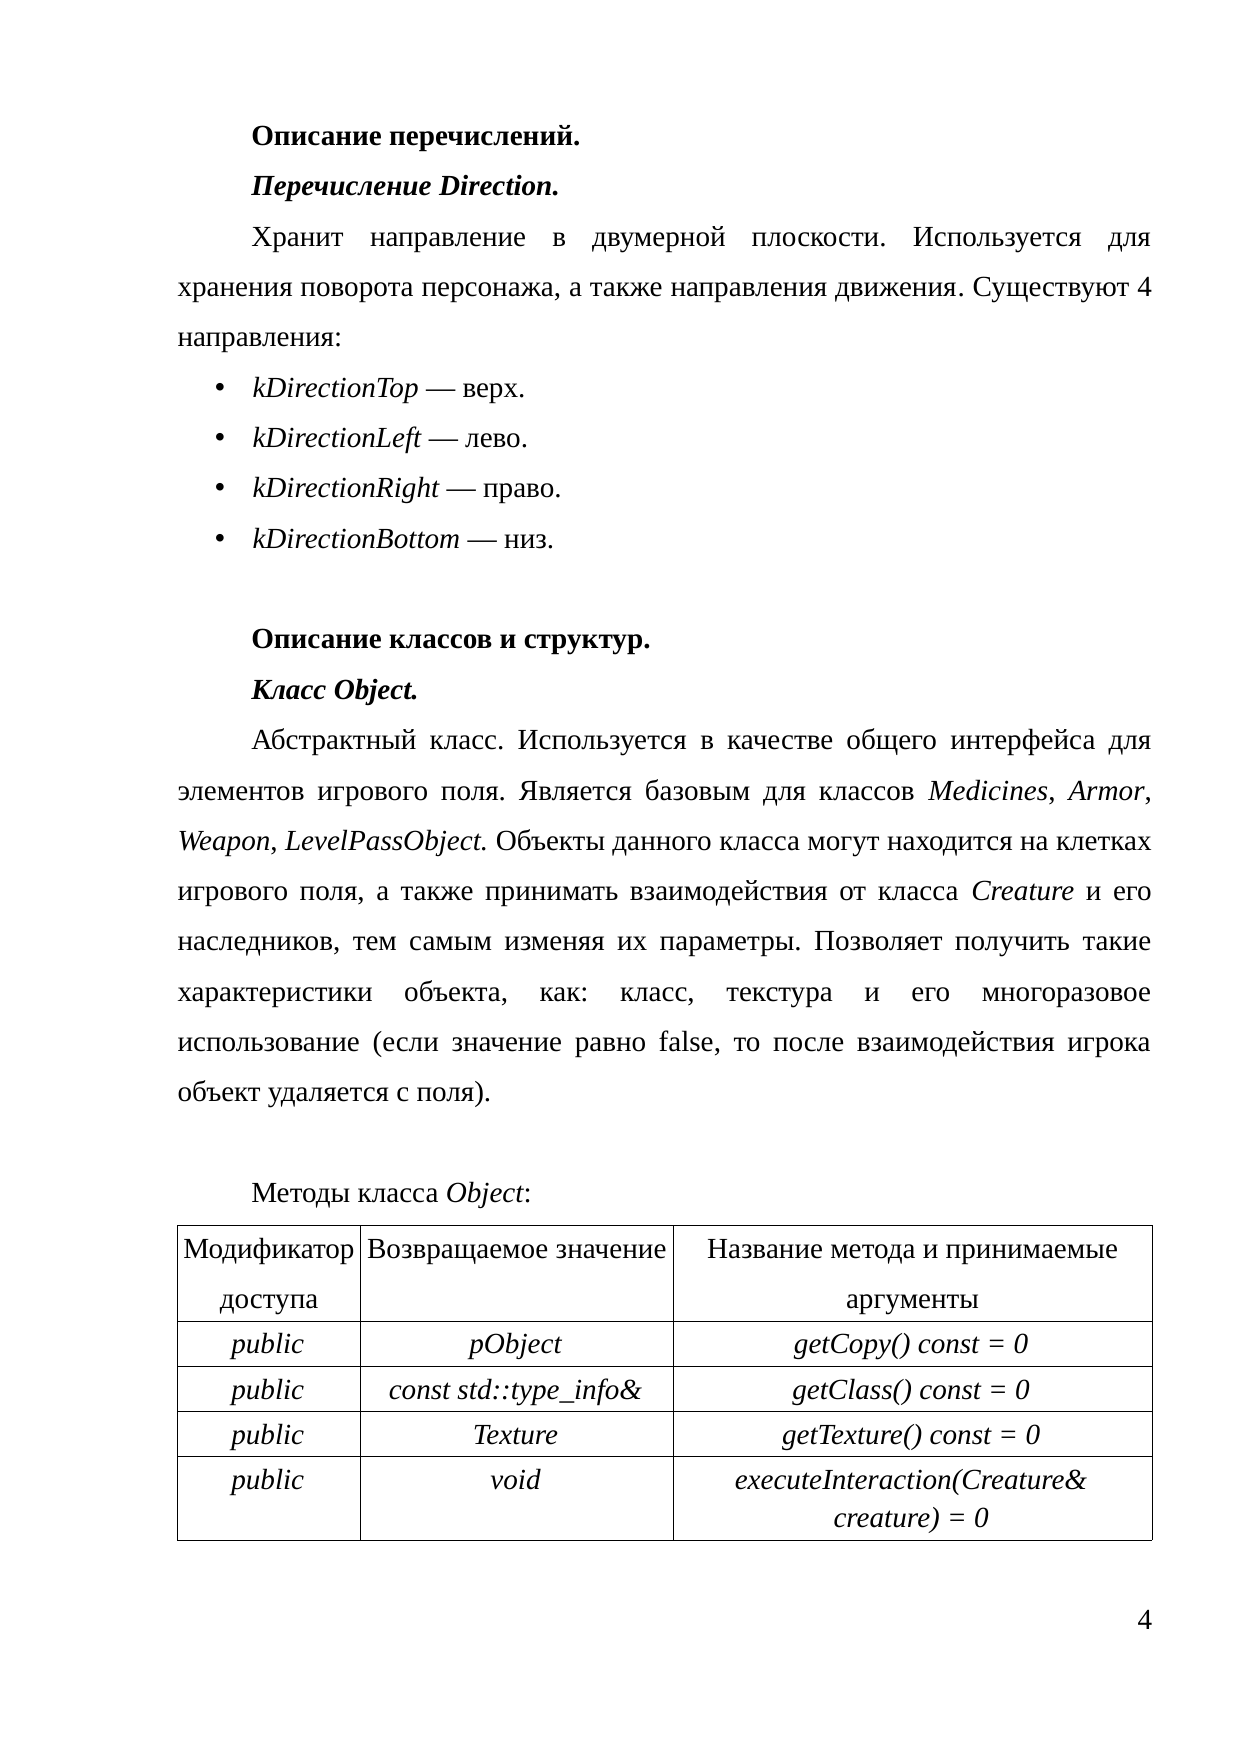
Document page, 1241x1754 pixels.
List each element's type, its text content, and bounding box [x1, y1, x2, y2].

table_cell public [178, 1322, 360, 1366]
table_cell getTexture() const = 0 [674, 1412, 1152, 1456]
list kDirectionLeft — лево. [215, 420, 1152, 454]
table_header Название метода и принимаемые аргументы [674, 1226, 1152, 1321]
table_header Модификатор доступа [178, 1226, 360, 1321]
table_cell const std::type_info& [361, 1367, 673, 1411]
subtitle Описание перечислений. [177, 118, 1152, 152]
table_cell public [178, 1457, 360, 1540]
table_cell Texture [361, 1412, 673, 1456]
table_cell executeInteraction(Creature& creature) = 0 [674, 1457, 1152, 1540]
table_cell void [361, 1457, 673, 1540]
list kDirectionTop — верх. [215, 370, 1152, 403]
table_cell public [178, 1367, 360, 1411]
table_header Возвращаемое значение [361, 1226, 673, 1321]
list kDirectionBottom — низ. [215, 521, 1152, 554]
text Хранит направление в двумерной плоскости. Используется для хранения поворота персонажа, а также направления движения. Существуют 4 направления: [177, 219, 1152, 353]
text Абстрактный класс. Используется в качестве общего интерфейса для элементов игрового поля. Является базовым для классов Medicines, Armor, Weapon, LevelPassObject. Объекты данного класса могут находится на клетках игрового поля, а также принимать взаимодействия от класса Creature и его наследников, тем самым изменяя их параметры. Позволяет получить такие характеристики объекта, как: класс, текстура и его многоразовое использование (если значение равно false, то после взаимодействия игрока объект удаляется с поля). [177, 722, 1152, 1108]
list kDirectionRight — право. [215, 471, 1152, 504]
table_cell getClass() const = 0 [674, 1367, 1152, 1411]
text Методы класса Object: [177, 1175, 1152, 1209]
subtitle Класс Object. [177, 672, 1152, 706]
subtitle Описание классов и структур. [177, 622, 1152, 655]
table_cell public [178, 1412, 360, 1456]
subtitle Перечисление Direction. [177, 168, 1152, 202]
table_cell getCopy() const = 0 [674, 1322, 1152, 1366]
table_cell pObject [361, 1322, 673, 1366]
